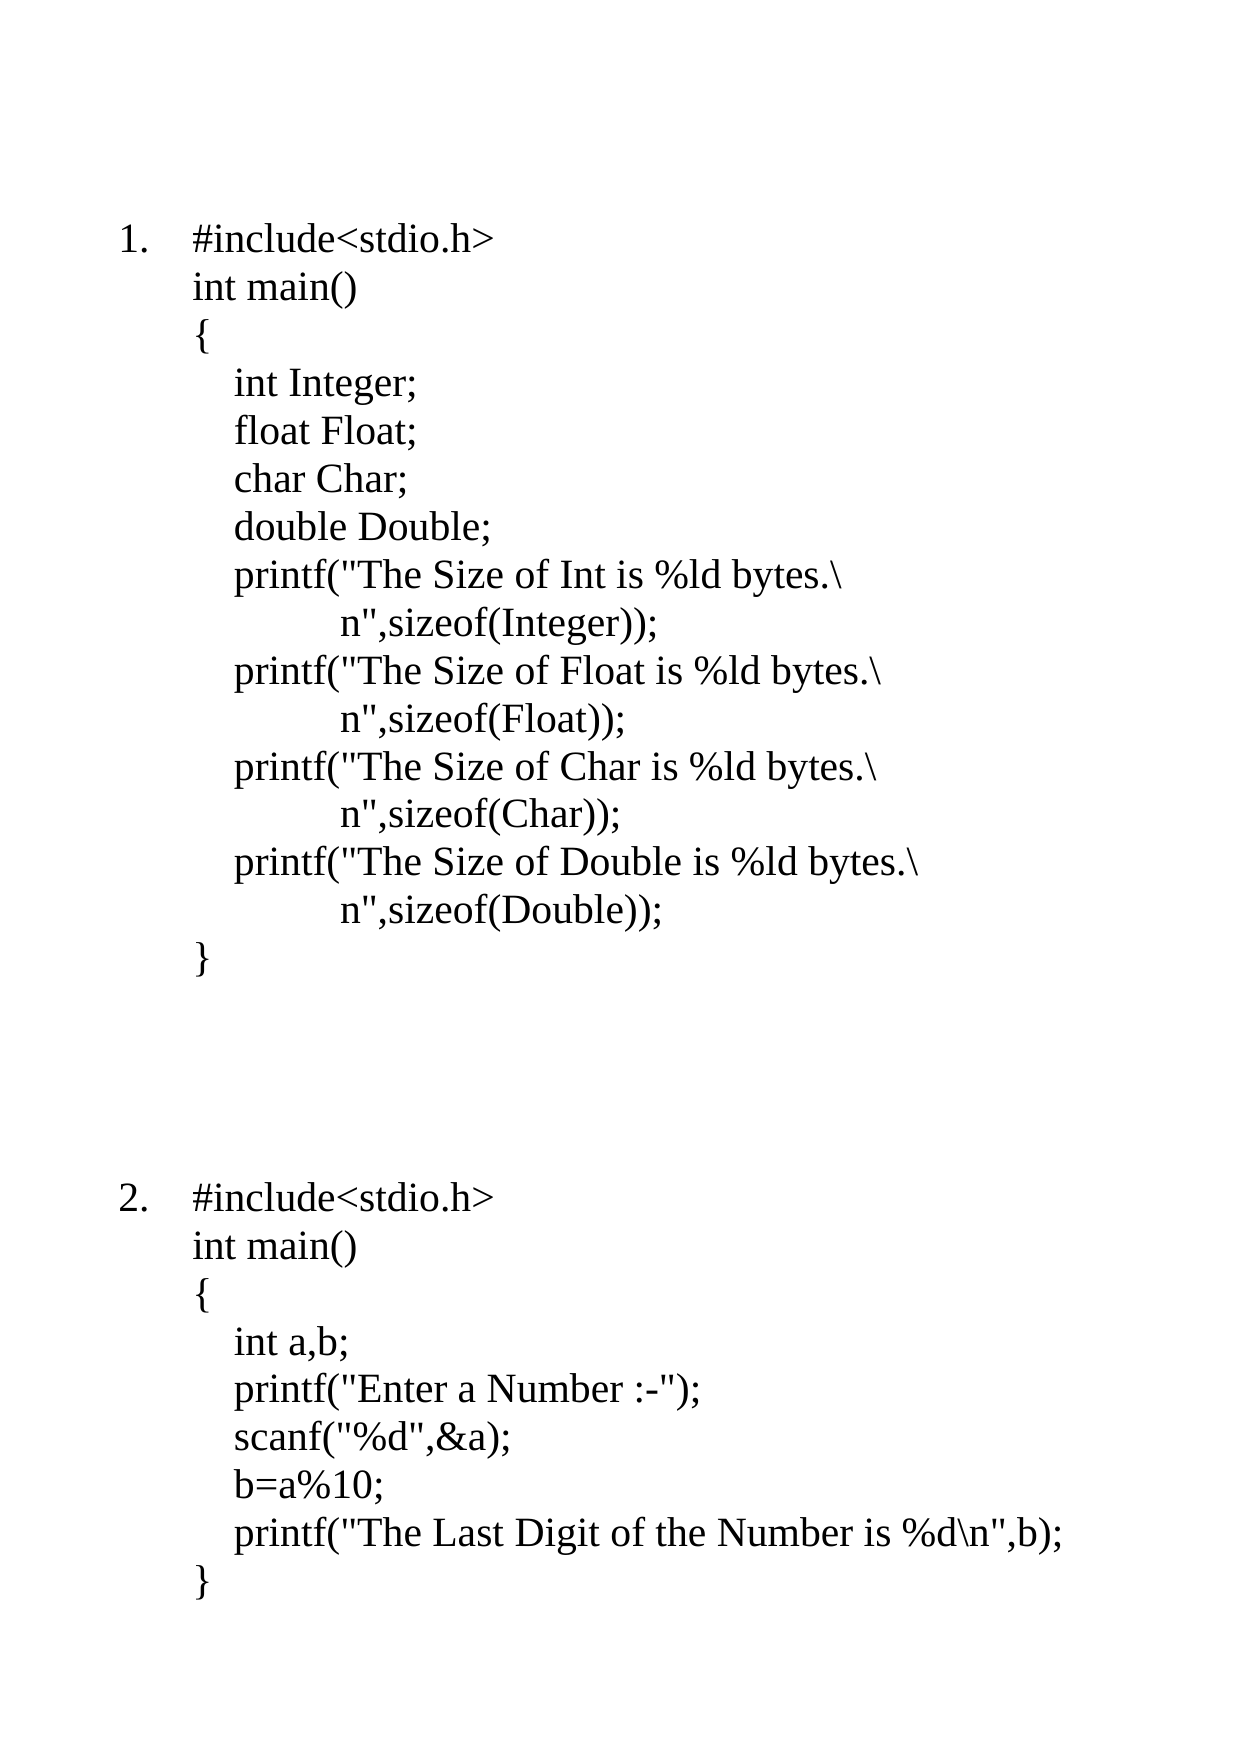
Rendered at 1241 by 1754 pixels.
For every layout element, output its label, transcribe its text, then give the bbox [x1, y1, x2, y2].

text double Double; [118, 501, 1122, 549]
text float Float; [118, 406, 1122, 453]
text int Integer; [118, 358, 1122, 406]
text int main() [118, 1220, 1122, 1268]
text b=a%10; [118, 1460, 1122, 1508]
text char Char; [118, 453, 1122, 501]
text { [118, 310, 1122, 358]
text printf("The Size of Char is %ld bytes.\ n",sizeof(Char)); [118, 741, 1122, 837]
text } [118, 1556, 1122, 1603]
text printf("The Size of Float is %ld bytes.\ n",sizeof(Float)); [118, 645, 1122, 741]
text } [118, 933, 1122, 981]
text 1. #include<stdio.h> [118, 214, 1122, 262]
text printf("The Size of Int is %ld bytes.\ n",sizeof(Integer)); [118, 549, 1122, 645]
text printf("Enter a Number :-"); [118, 1364, 1122, 1412]
text int a,b; [118, 1316, 1122, 1364]
text int main() [118, 262, 1122, 310]
text { [118, 1268, 1122, 1316]
text 2. #include<stdio.h> [118, 1172, 1122, 1220]
text scanf("%d",&a); [118, 1412, 1122, 1460]
text printf("The Size of Double is %ld bytes.\ n",sizeof(Double)); [118, 837, 1122, 933]
text printf("The Last Digit of the Number is %d\n",b); [118, 1508, 1122, 1556]
